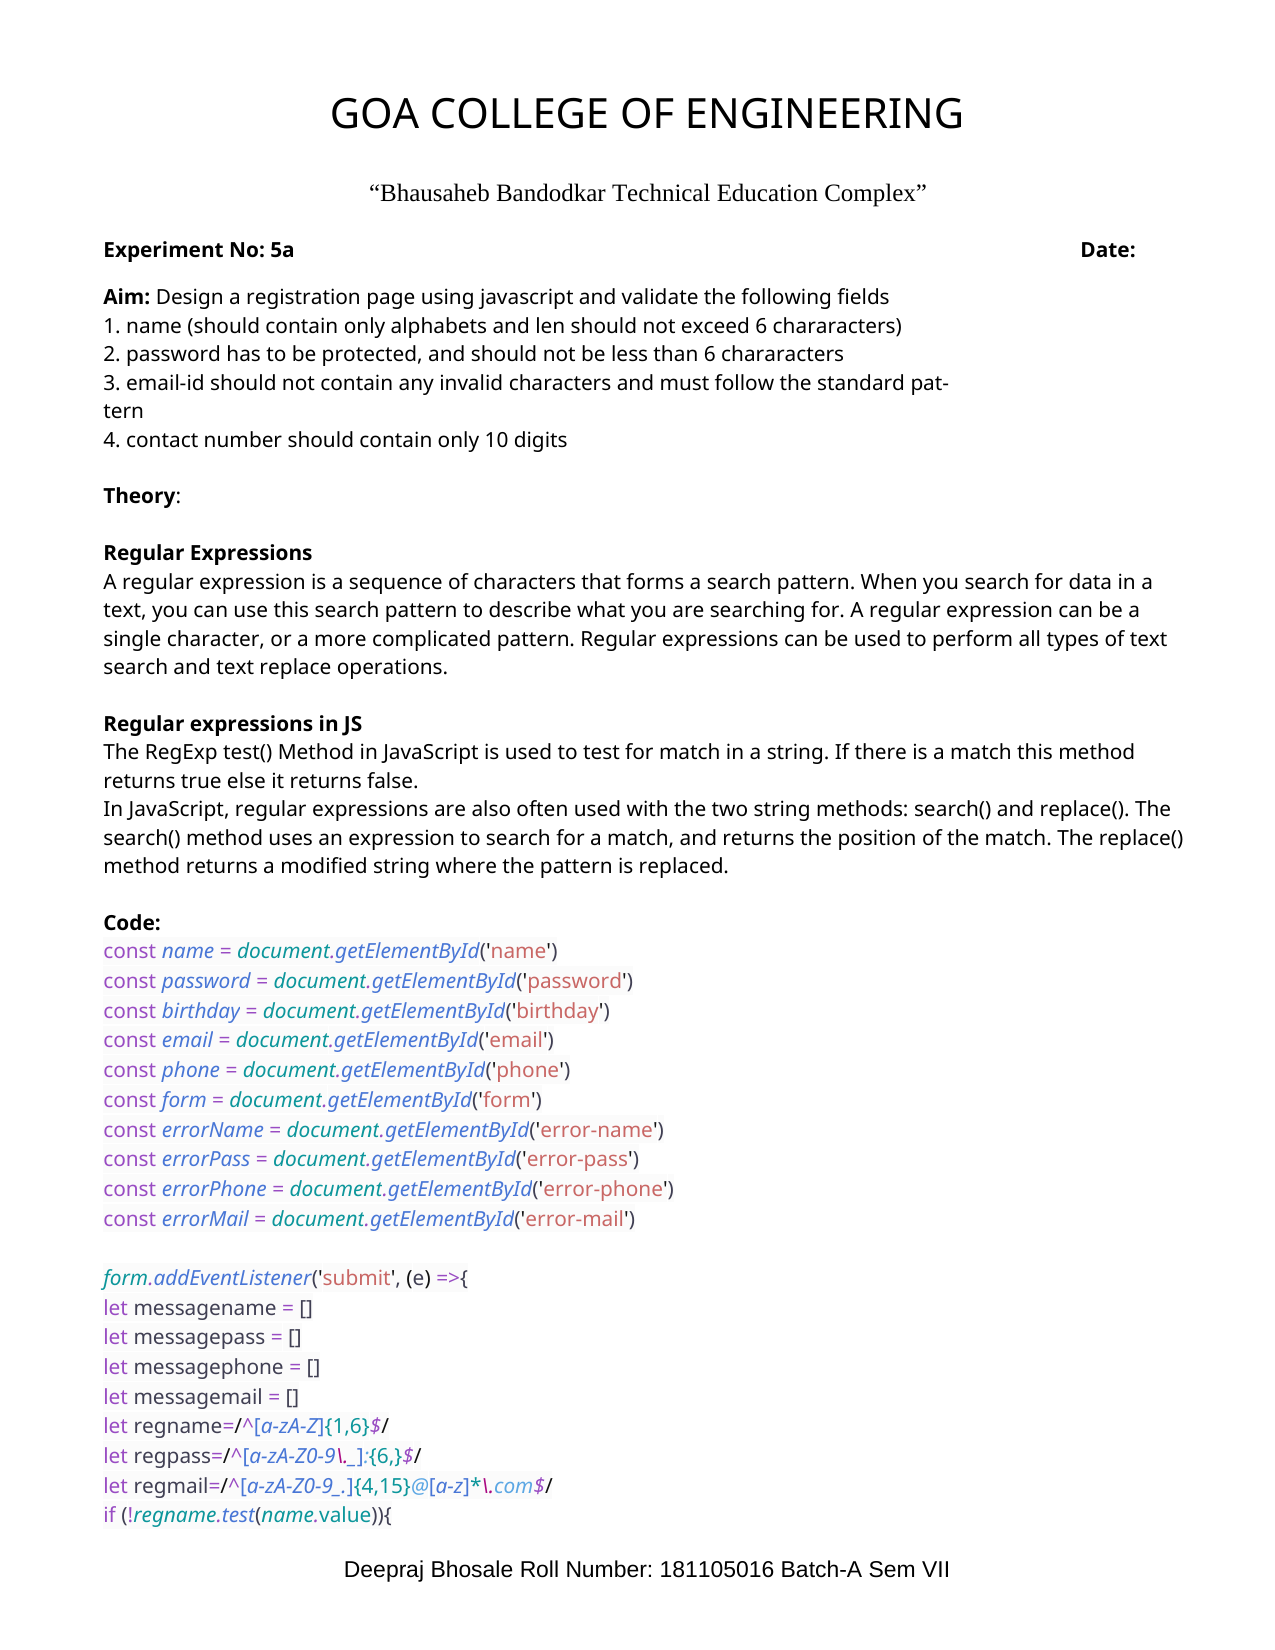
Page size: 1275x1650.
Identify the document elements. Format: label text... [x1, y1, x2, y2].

text let messagename = [] [103, 1292, 1191, 1321]
text const errorPhone = document.getElementById('error-phone') [103, 1173, 1191, 1202]
text Aim: Design a registration page using javascript and validate the following fields [103, 282, 1191, 311]
text 3. email-id should not contain any invalid characters and must follow the standard pat- [103, 368, 1191, 396]
text const birthday = document.getElementById('birthday') [103, 995, 1191, 1024]
text let regmail=/^[a-zA-Z0-9_.]{4,15}@[a-z]*\.com$/ [103, 1470, 1191, 1499]
text const email = document.getElementById('email') [103, 1024, 1191, 1054]
text const phone = document.getElementById('phone') [103, 1054, 1191, 1084]
text tern [103, 396, 1191, 425]
text 4. contact number should contain only 10 digits [103, 425, 1191, 453]
text A regular expression is a sequence of characters that forms a search pattern. When you search for data in a text, you can use this search pattern to describe what you are searching for. A regular expression can be a single character, or a more complicated pattern. Regular expressions can be used to perform all types of text search and text replace operations. [103, 567, 1191, 681]
text if (!regname.test(name.value)){ [103, 1499, 1191, 1529]
text let messagepass = [] [103, 1321, 1191, 1351]
text const password = document.getElementById('password') [103, 965, 1191, 995]
text form.addEventListener('submit', (e) =>{ [103, 1262, 1191, 1292]
text In JavaScript, regular expressions are also often used with the two string methods: search() and replace(). The search() method uses an expression to search for a match, and returns the position of the match. The replace() method returns a modified string where the pattern is replaced. [103, 794, 1191, 880]
text let regname=/^[a-zA-Z]{1,6}$/ [103, 1410, 1191, 1440]
text The RegExp test() Method in JavaScript is used to test for match in a string. If there is a match this method returns true else it returns false. [103, 737, 1191, 794]
text const name = document.getElementById('name') [103, 937, 1191, 965]
text 1. name (should contain only alphabets and len should not exceed 6 chararacters) [103, 311, 1191, 339]
text Code: [103, 908, 1191, 937]
text const errorName = document.getElementById('error-name') [103, 1113, 1191, 1143]
text const form = document.getElementById('form') [103, 1084, 1191, 1113]
text 2. password has to be protected, and should not be less than 6 chararacters [103, 339, 1191, 368]
text let messagephone = [] [103, 1351, 1191, 1381]
text Regular expressions in JS [103, 709, 1191, 737]
text const errorMail = document.getElementById('error-mail') [103, 1202, 1191, 1232]
text const errorPass = document.getElementById('error-pass') [103, 1143, 1191, 1173]
text Experiment No: 5a Date: [103, 235, 1191, 264]
text let regpass=/^[a-zA-Z0-9\._]:{6,}$/ [103, 1440, 1191, 1470]
text let messagemail = [] [103, 1381, 1191, 1410]
text Regular Expressions [103, 538, 1191, 567]
text Theory: [103, 482, 1191, 510]
